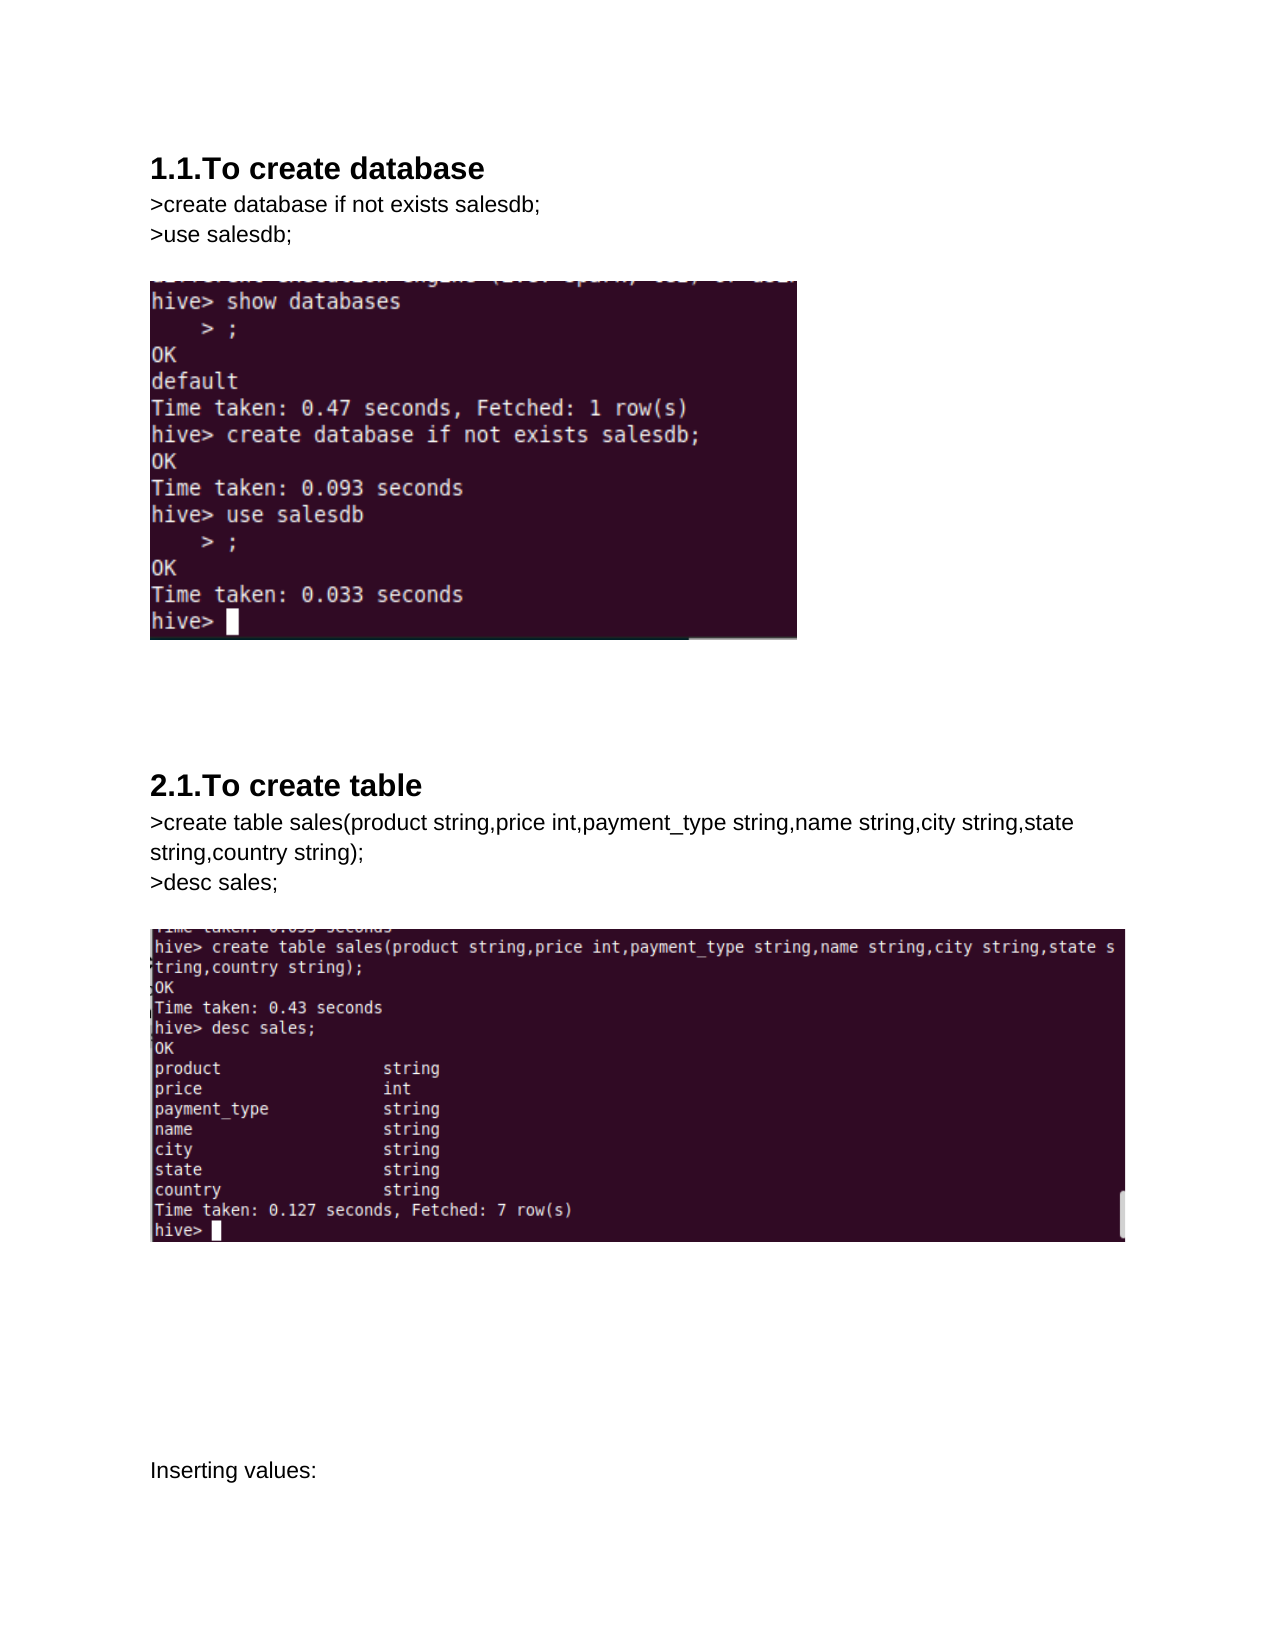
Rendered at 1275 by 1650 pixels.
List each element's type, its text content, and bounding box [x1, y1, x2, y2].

text >create table sales(product string,price int,payment_type string,name string,city string,state string,country string); [150, 808, 1125, 865]
text 1.1.To create database [150, 150, 1125, 186]
text >use salesdb; [150, 221, 1125, 248]
text >desc sales; [150, 869, 1125, 895]
picture [150, 929, 1125, 1242]
text >create database if not exists salesdb; [150, 191, 1125, 218]
text 2.1.To create table [150, 767, 1125, 803]
picture [150, 281, 797, 640]
text Inserting values: [150, 1457, 1125, 1483]
